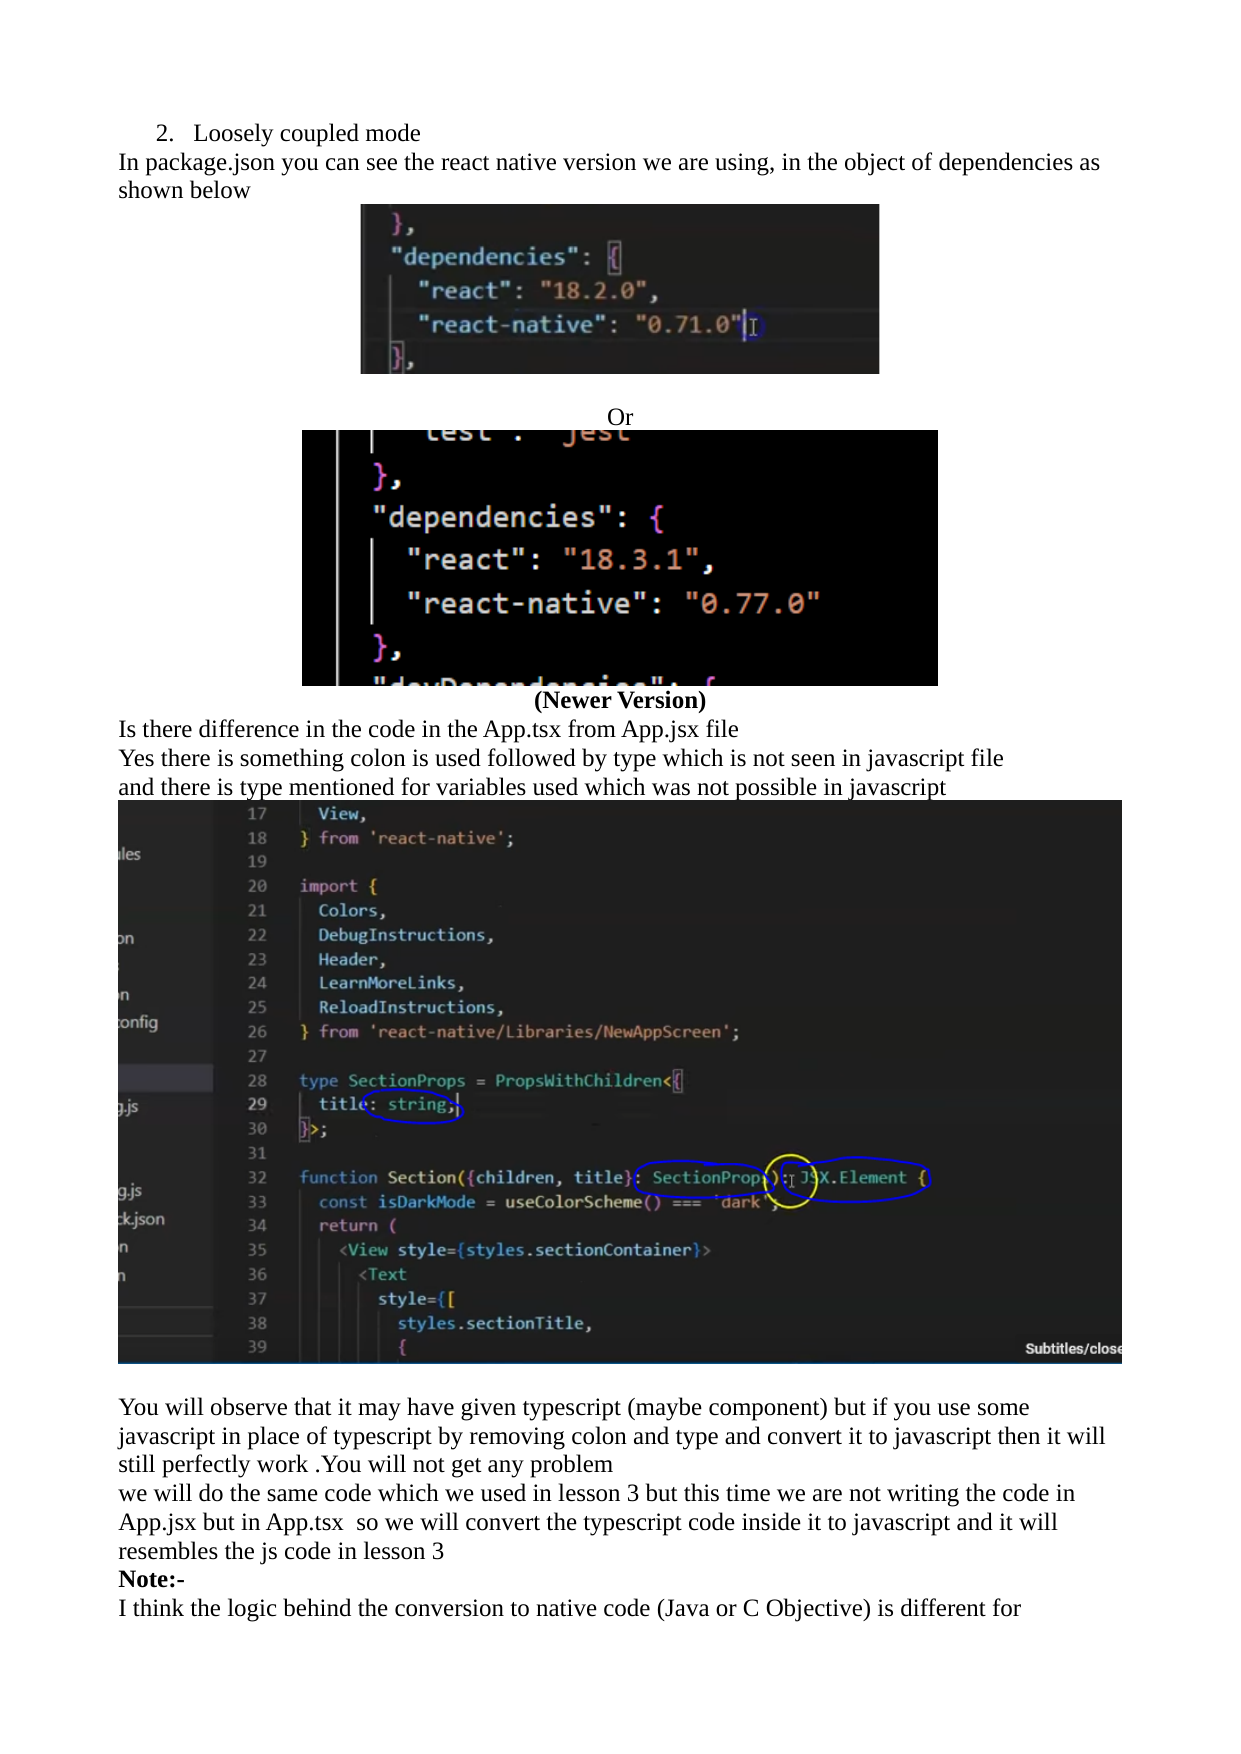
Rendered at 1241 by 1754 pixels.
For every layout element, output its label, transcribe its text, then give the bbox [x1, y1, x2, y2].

text Note:- [118, 1564, 1122, 1593]
picture [118, 800, 1122, 1364]
list Loosely coupled mode [156, 118, 1122, 147]
picture [302, 430, 938, 686]
text and there is type mentioned for variables used which was not possible in javascript [118, 772, 1122, 800]
text Is there difference in the code in the App.tsx from App.jsx file [118, 714, 1122, 743]
text I think the logic behind the conversion to native code (Java or C Objective) is different for [118, 1593, 1122, 1622]
text Yes there is something colon is used followed by type which is not seen in javascript file [118, 743, 1122, 772]
text You will observe that it may have given typescript (maybe component) but if you use some javascript in place of typescript by removing colon and type and convert it to javascript then it will still perfectly work .You will not get any problem [118, 1392, 1122, 1478]
text (Newer Version) [118, 431, 1122, 714]
text Or [118, 402, 1122, 431]
text In package.json you can see the react native version we are using, in the object of dependencies as shown below [118, 147, 1122, 204]
text we will do the same code which we used in lesson 3 but this time we are not writing the code in App.jsx but in App.tsx so we will convert the typescript code inside it to javascript and it will resembles the js code in lesson 3 [118, 1478, 1122, 1564]
picture [360, 204, 880, 374]
